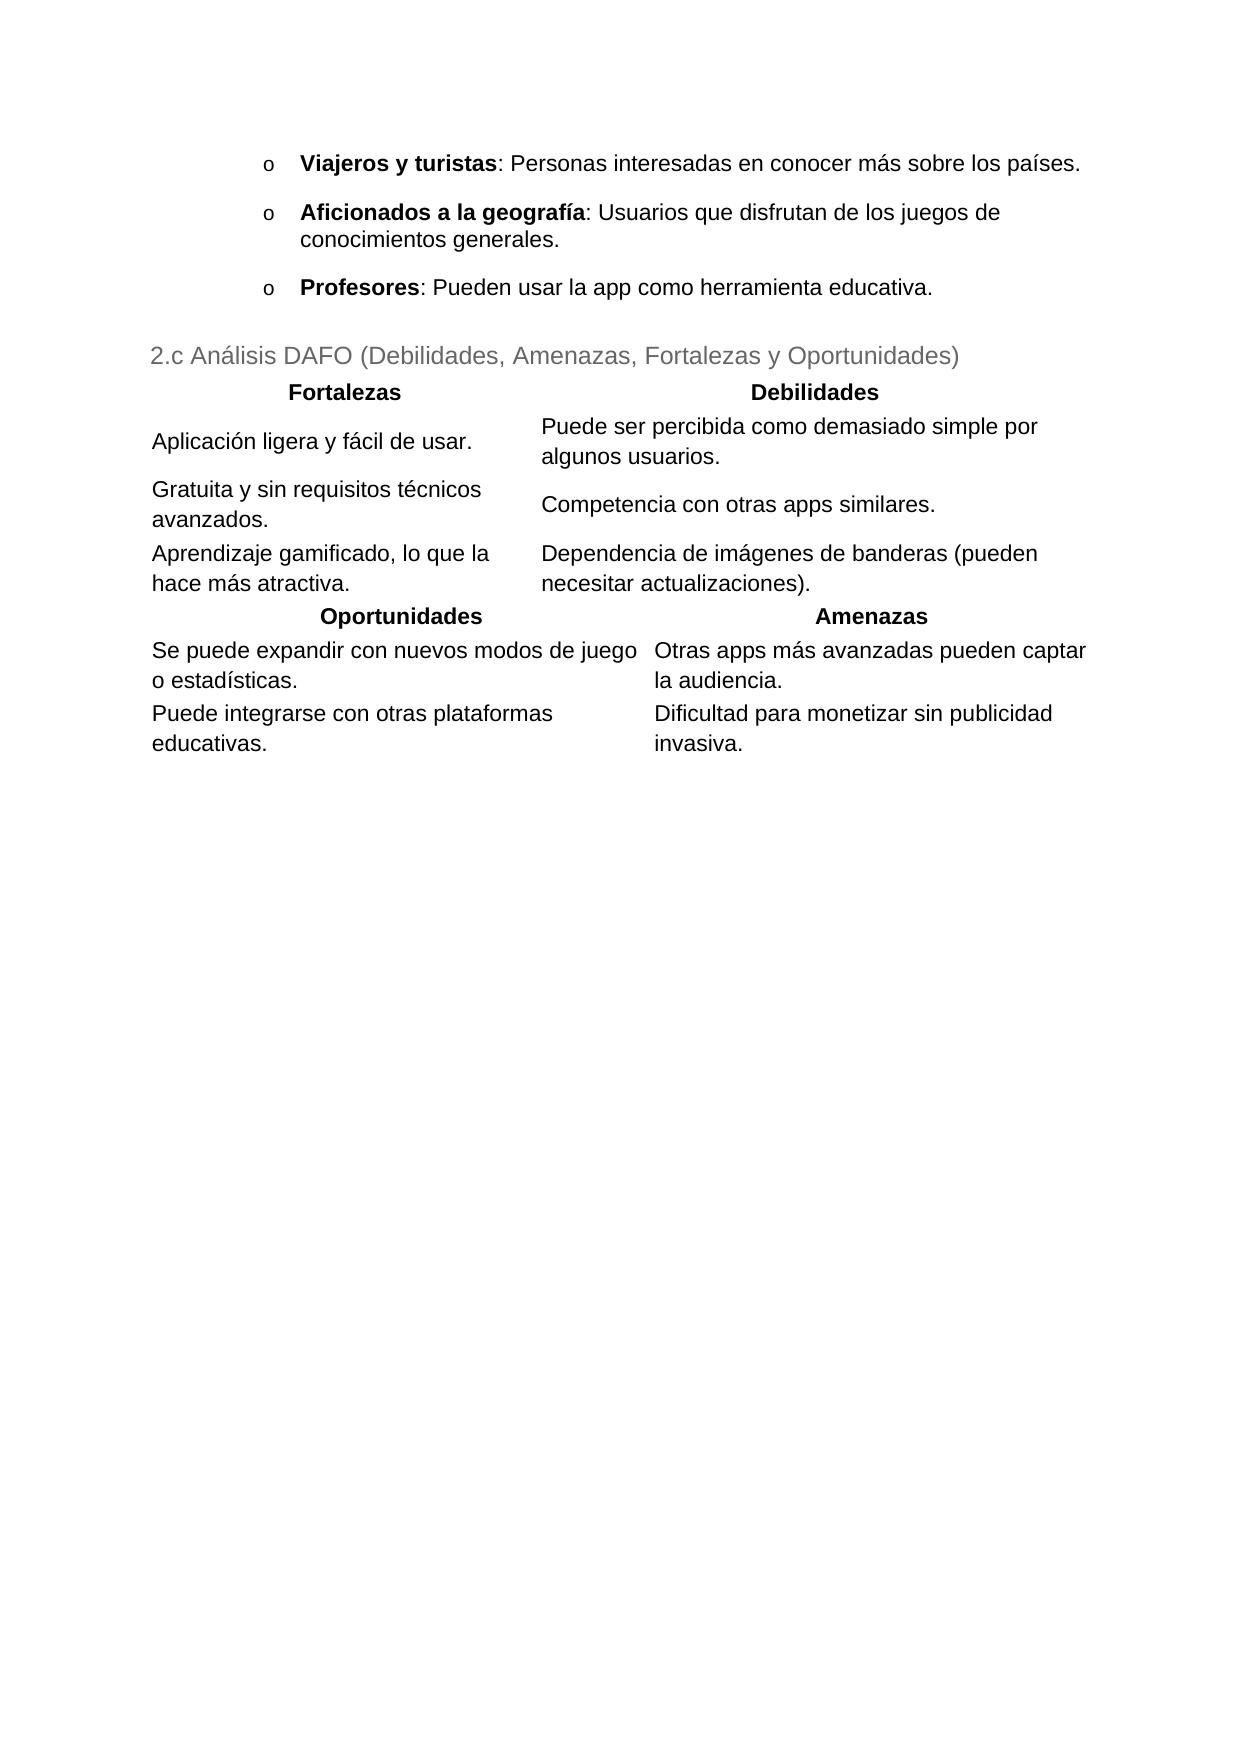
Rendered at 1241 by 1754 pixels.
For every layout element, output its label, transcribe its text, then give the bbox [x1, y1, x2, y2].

table_cell Puede integrarse con otras plataformas educativas. [150, 699, 652, 762]
table_header Oportunidades [150, 602, 652, 635]
table_cell Puede ser percibida como demasiado simple por algunos usuarios. [539, 411, 1090, 475]
table_header Amenazas [653, 602, 1090, 635]
list Viajeros y turistas: Personas interesadas en conocer más sobre los países. [262, 150, 1090, 178]
table_cell Dificultad para monetizar sin publicidad invasiva. [653, 699, 1090, 762]
table_cell Se puede expandir con nuevos modos de juego o estadísticas. [150, 635, 652, 699]
table_cell Aplicación ligera y fácil de usar. [150, 411, 539, 475]
table_cell Dependencia de imágenes de banderas (pueden necesitar actualizaciones). [539, 538, 1090, 602]
table_cell Aprendizaje gamificado, lo que la hace más atractiva. [150, 538, 539, 602]
list Aficionados a la geografía: Usuarios que disfrutan de los juegos de conocimientos generales. [262, 198, 1090, 253]
subtitle 2.c Análisis DAFO (Debilidades, Amenazas, Fortalezas y Oportunidades) [150, 341, 1090, 369]
table_cell Otras apps más avanzadas pueden captar la audiencia. [653, 635, 1090, 699]
table_cell Gratuita y sin requisitos técnicos avanzados. [150, 475, 539, 538]
table_cell Competencia con otras apps similares. [539, 475, 1090, 538]
table_header Fortalezas [150, 378, 539, 411]
table_header Debilidades [539, 378, 1090, 411]
list Profesores: Pueden usar la app como herramienta educativa. [262, 273, 1090, 301]
